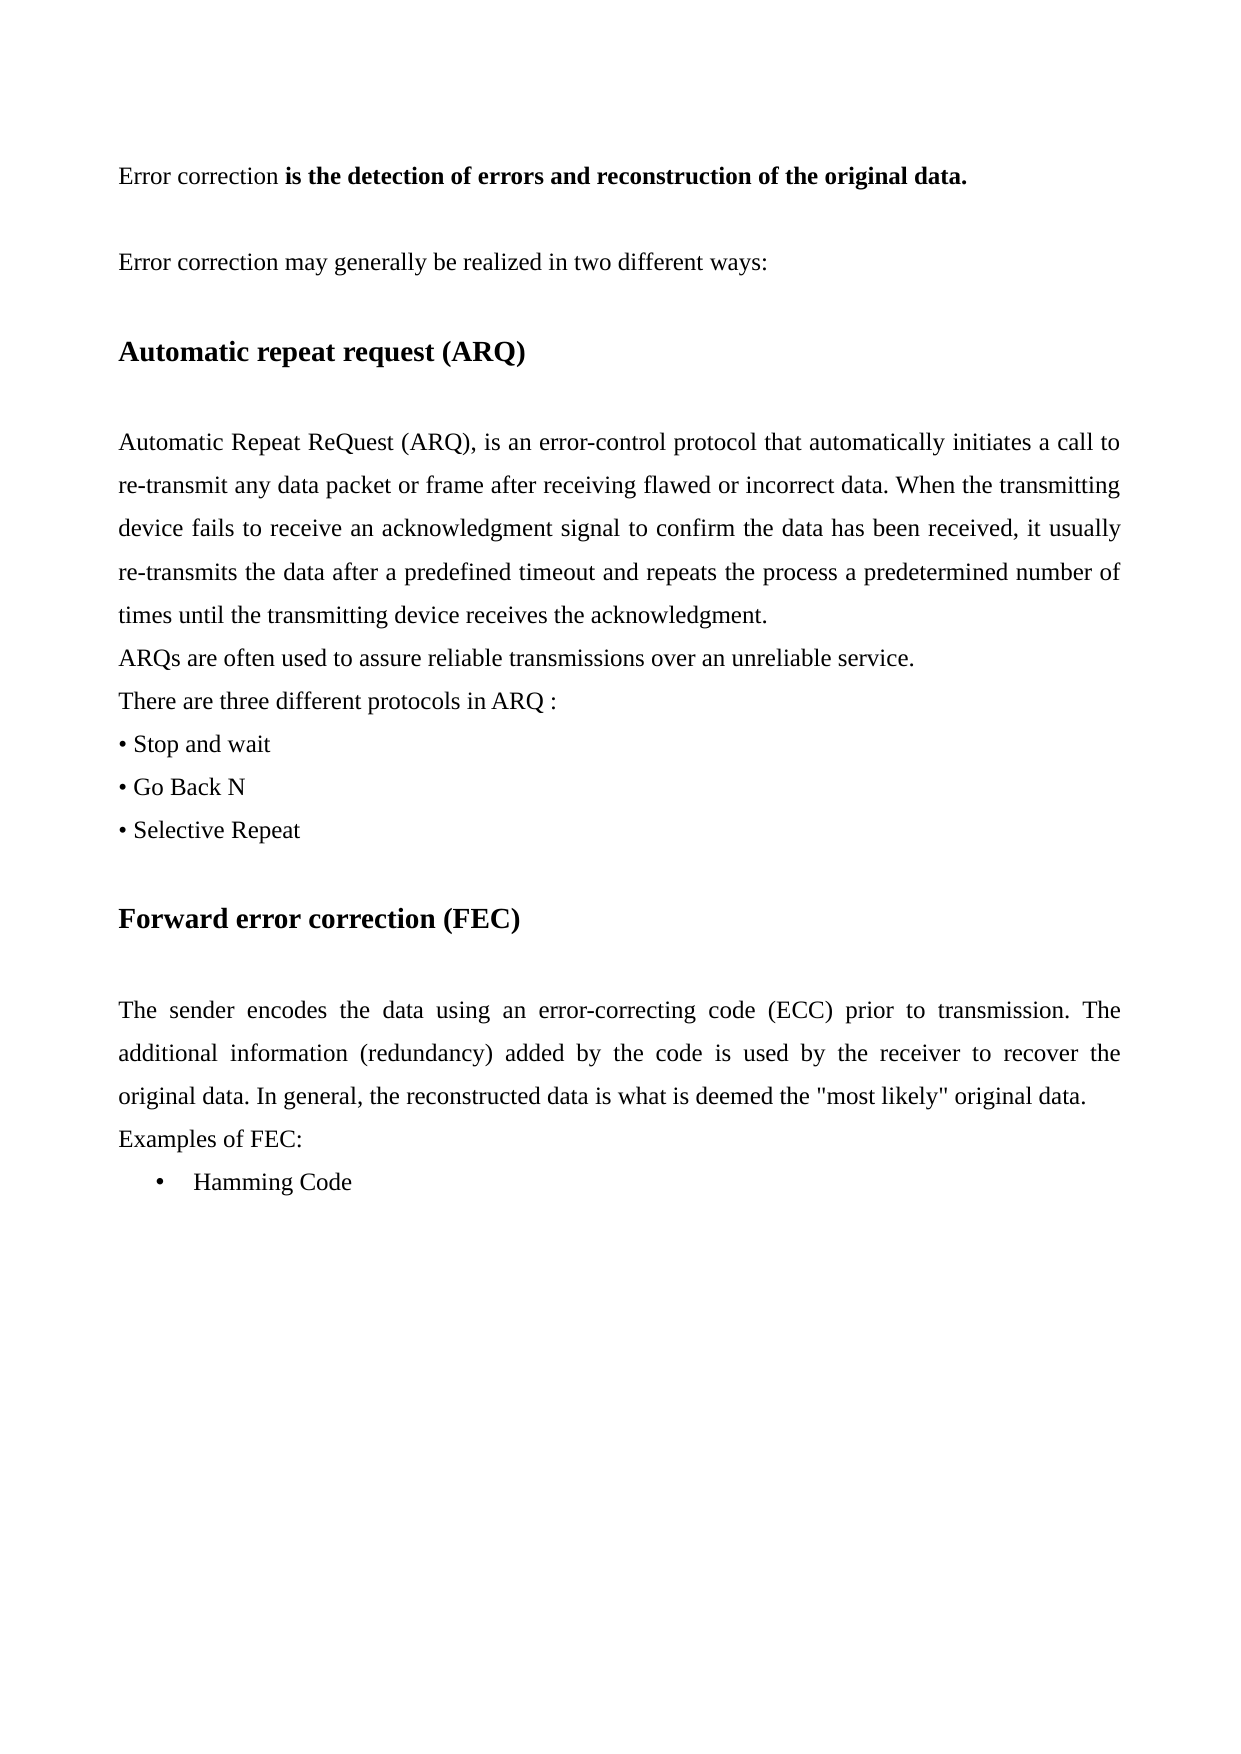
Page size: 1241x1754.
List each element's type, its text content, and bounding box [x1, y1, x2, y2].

text Automatic repeat request (ARQ) [118, 334, 1122, 367]
text There are three different protocols in ARQ : [118, 686, 1122, 715]
list Hamming Code [156, 1167, 1122, 1196]
text Error correction is the detection of errors and reconstruction of the original data. [118, 161, 1122, 190]
text • Go Back N [118, 772, 1122, 801]
text ARQs are often used to assure reliable transmissions over an unreliable service. [118, 643, 1122, 672]
text Forward error correction (FEC) [118, 902, 1122, 935]
text The sender encodes the data using an error-correcting code (ECC) prior to transmission. The additional information (redundancy) added by the code is used by the receiver to recover the original data. In general, the reconstructed data is what is deemed the "most likely" original data. [118, 995, 1122, 1110]
text • Selective Repeat [118, 815, 1122, 844]
text Error correction may generally be realized in two different ways: [118, 247, 1122, 276]
text Automatic Repeat ReQuest (ARQ), is an error-control protocol that automatically initiates a call to re-transmit any data packet or frame after receiving flawed or incorrect data. When the transmitting device fails to receive an acknowledgment signal to confirm the data has been received, it usually re-transmits the data after a predefined timeout and repeats the process a predetermined number of times until the transmitting device receives the acknowledgment. [118, 427, 1122, 628]
text • Stop and wait [118, 729, 1122, 758]
text Examples of FEC: [118, 1124, 1122, 1153]
